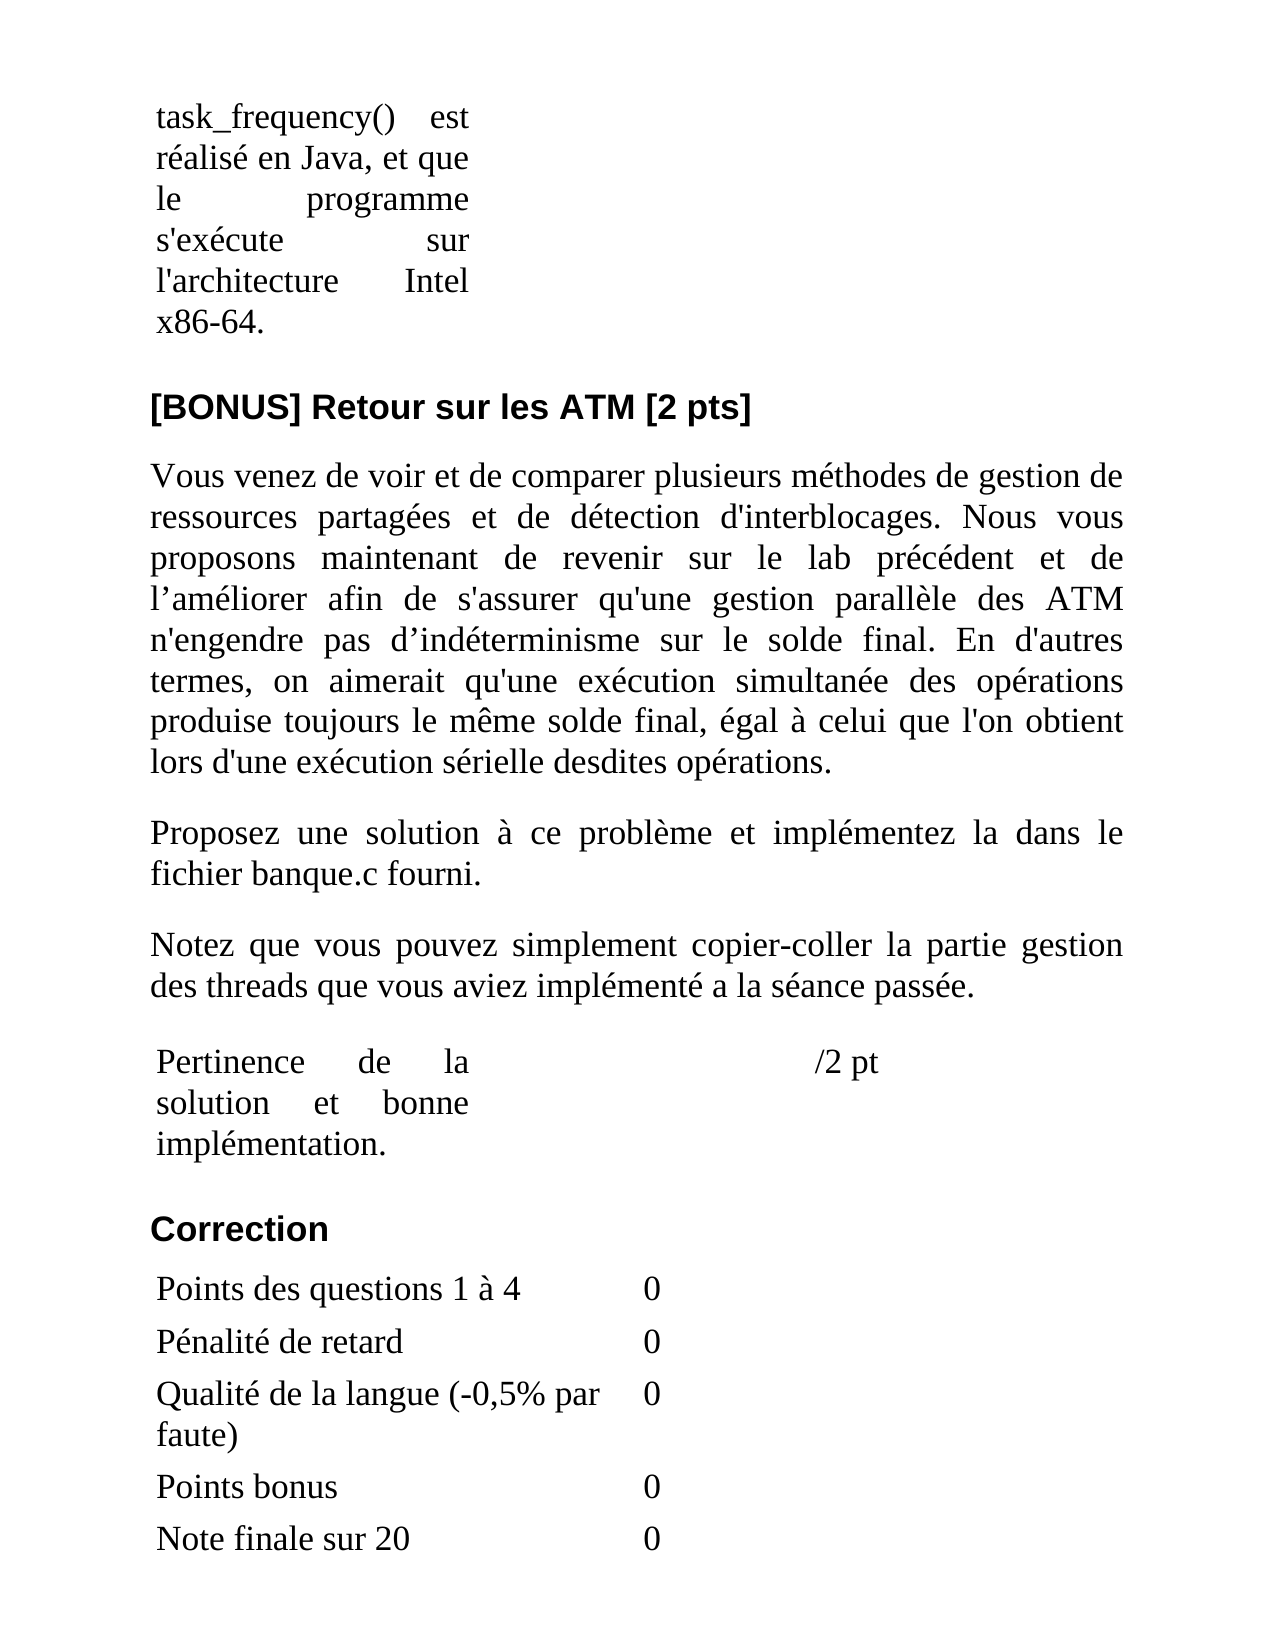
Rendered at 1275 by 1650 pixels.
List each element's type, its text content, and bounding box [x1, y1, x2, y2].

table_header Points des questions 1 à 4 [150, 1262, 637, 1314]
table_header /2 pt [800, 1020, 1125, 1184]
table_cell 0 [638, 1512, 1125, 1564]
table_header 0 [638, 1262, 1125, 1314]
table_cell Points bonus [150, 1460, 637, 1512]
text Notez que vous pouvez simplement copier-coller la partie gestion des threads que vous aviez implémenté a la séance passée. [150, 923, 1125, 1005]
table_cell [475, 75, 800, 361]
table_cell 0 [638, 1460, 1125, 1512]
table_cell Note finale sur 20 [150, 1512, 637, 1564]
table_cell Qualité de la langue (-0,5% par faute) [150, 1366, 637, 1459]
text Vous venez de voir et de comparer plusieurs méthodes de gestion de ressources partagées et de détection d'interblocages. Nous vous proposons maintenant de revenir sur le lab précédent et de l’améliorer afin de s'assurer qu'une gestion parallèle des ATM n'engendre pas d’indéterminisme sur le solde final. En d'autres termes, on aimerait qu'une exécution simultanée des opérations produise toujours le même solde final, égal à celui que l'on obtient lors d'une exécution sérielle desdites opérations. [150, 455, 1125, 781]
table_cell 0 [638, 1314, 1125, 1366]
text [BONUS] Retour sur les ATM [2 pts] [150, 386, 1125, 427]
table_cell task_frequency() est réalisé en Java, et que le programme s'exécute sur l'architecture Intel x86-64. [150, 75, 475, 361]
table_header Pertinence de la solution et bonne implémentation. [150, 1020, 475, 1184]
text Proposez une solution à ce problème et implémentez la dans le fichier banque.c fourni. [150, 811, 1125, 893]
table_cell 0 [638, 1366, 1125, 1459]
table_header [475, 1020, 800, 1184]
text Correction [150, 1209, 1125, 1249]
table_cell [800, 75, 1125, 361]
table_cell Pénalité de retard [150, 1314, 637, 1366]
